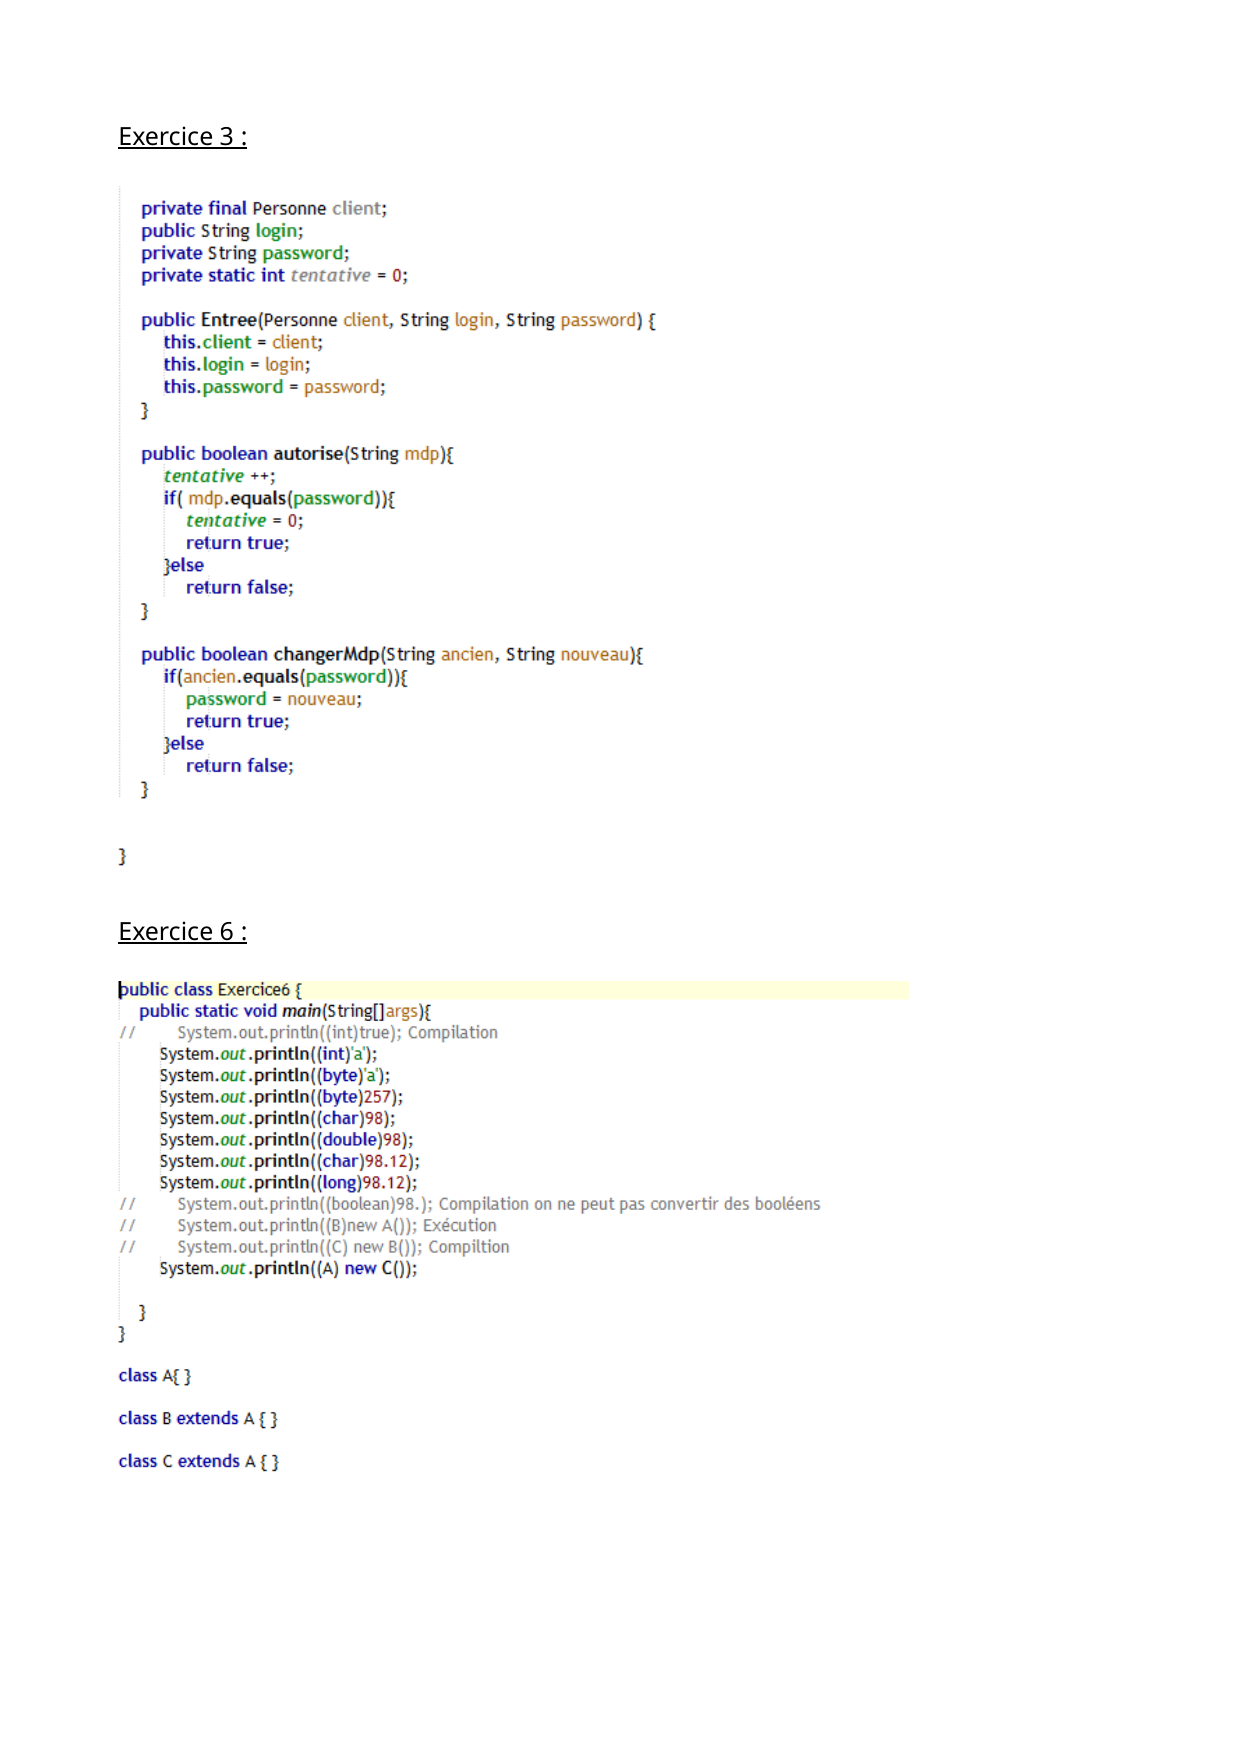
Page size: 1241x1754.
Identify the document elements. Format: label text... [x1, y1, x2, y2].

text Exercice 3 : [118, 118, 1122, 152]
text Exercice 6 : [118, 913, 1122, 947]
picture [118, 981, 910, 1575]
picture [118, 186, 555, 880]
